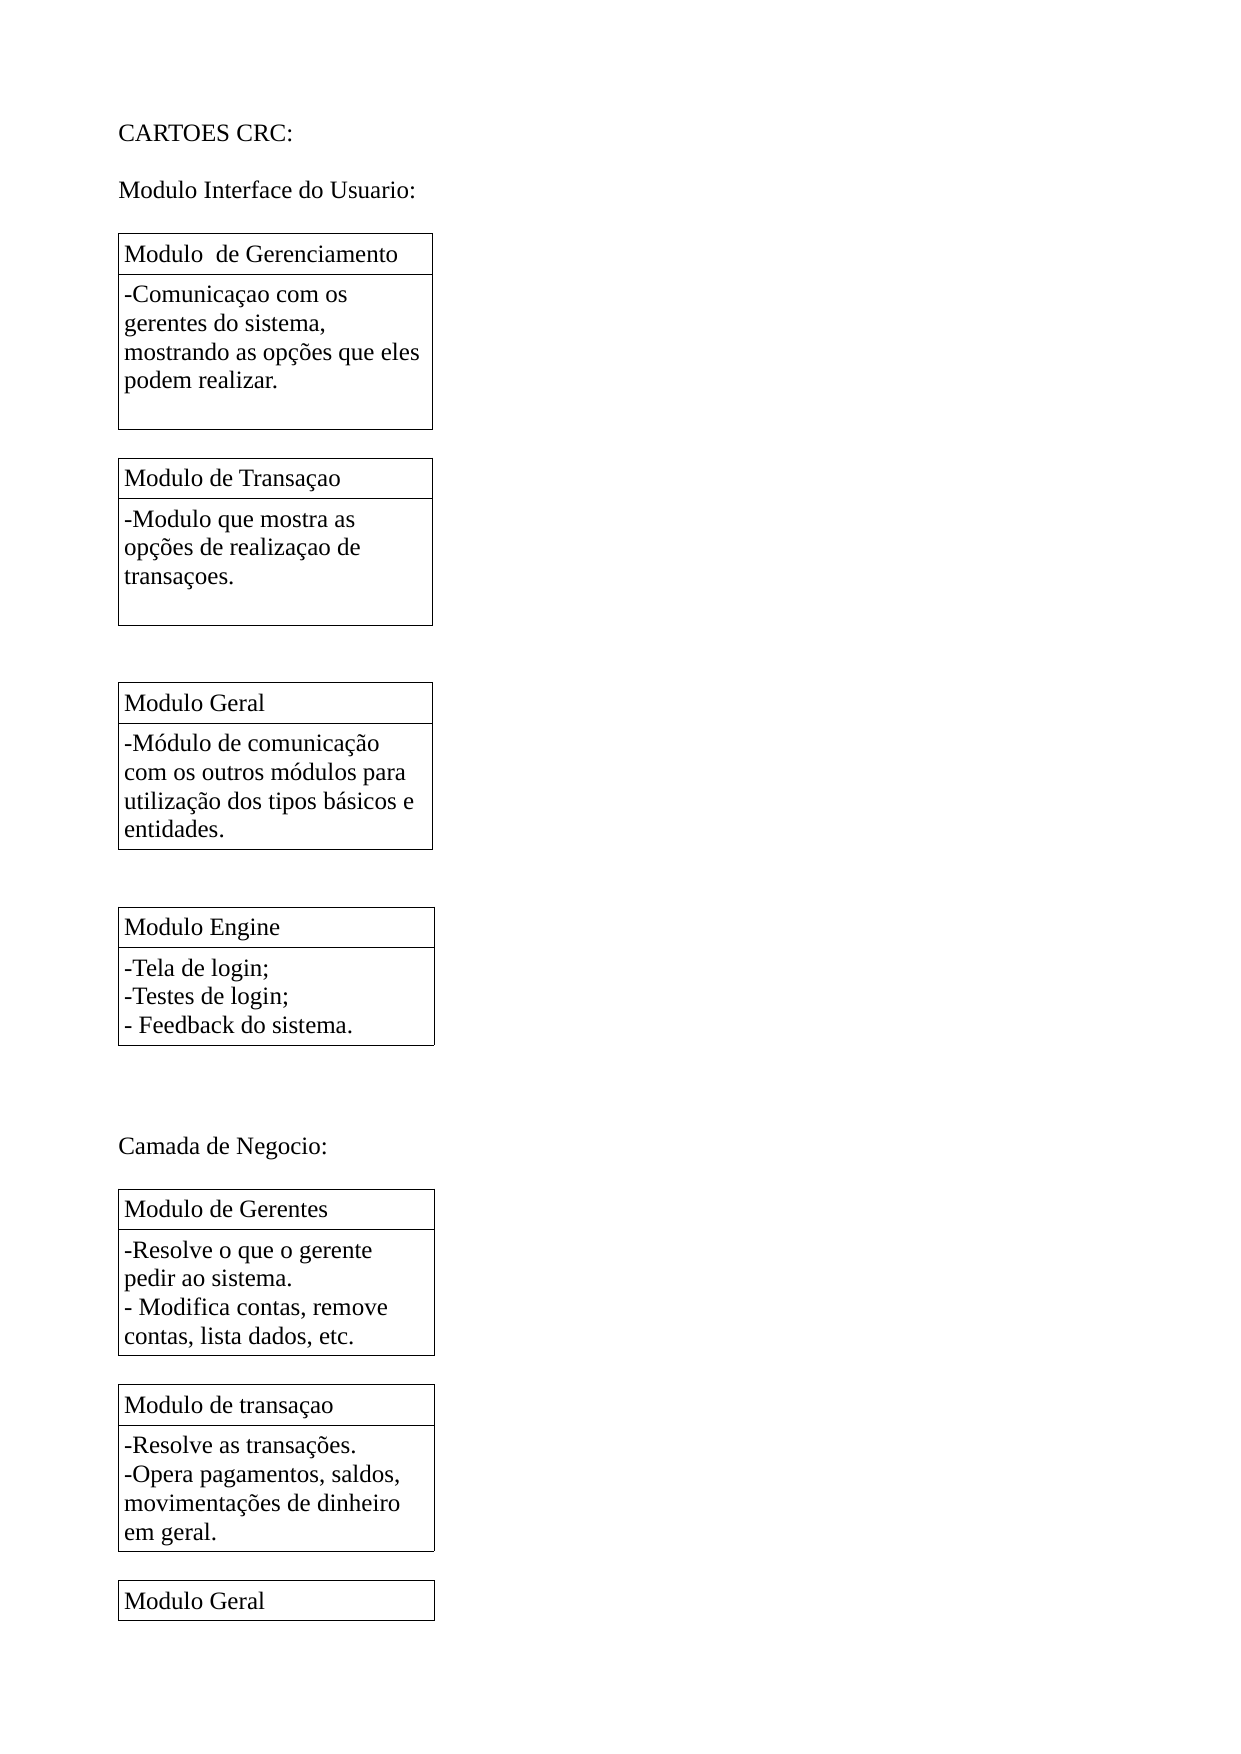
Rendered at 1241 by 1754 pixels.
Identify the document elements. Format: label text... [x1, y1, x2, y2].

table_header Modulo de Gerenciamento [119, 234, 432, 273]
table_cell -Resolve o que o gerente pedir ao sistema. - Modifica contas, remove contas, lista dados, etc. [119, 1230, 434, 1355]
table_cell -Comunicaçao com os gerentes do sistema, mostrando as opções que eles podem realizar. [119, 275, 432, 429]
table_cell -Tela de login; -Testes de login; - Feedback do sistema. [119, 948, 434, 1045]
table_header Modulo de Transaçao [119, 459, 432, 498]
text Modulo Interface do Usuario: [118, 176, 1122, 204]
table_header Modulo de transaçao [119, 1385, 434, 1424]
text Camada de Negocio: [118, 1131, 1122, 1160]
text CARTOES CRC: [118, 118, 1122, 147]
table_cell -Módulo de comunicação com os outros módulos para utilização dos tipos básicos e entidades. [119, 724, 432, 849]
table_header Modulo Geral [119, 1581, 434, 1620]
table_cell -Modulo que mostra as opções de realizaçao de transaçoes. [119, 499, 432, 624]
table_header Modulo Engine [119, 908, 434, 947]
table_header Modulo Geral [119, 683, 432, 722]
table_cell -Resolve as transações. -Opera pagamentos, saldos, movimentações de dinheiro em geral. [119, 1426, 434, 1551]
table_header Modulo de Gerentes [119, 1190, 434, 1229]
